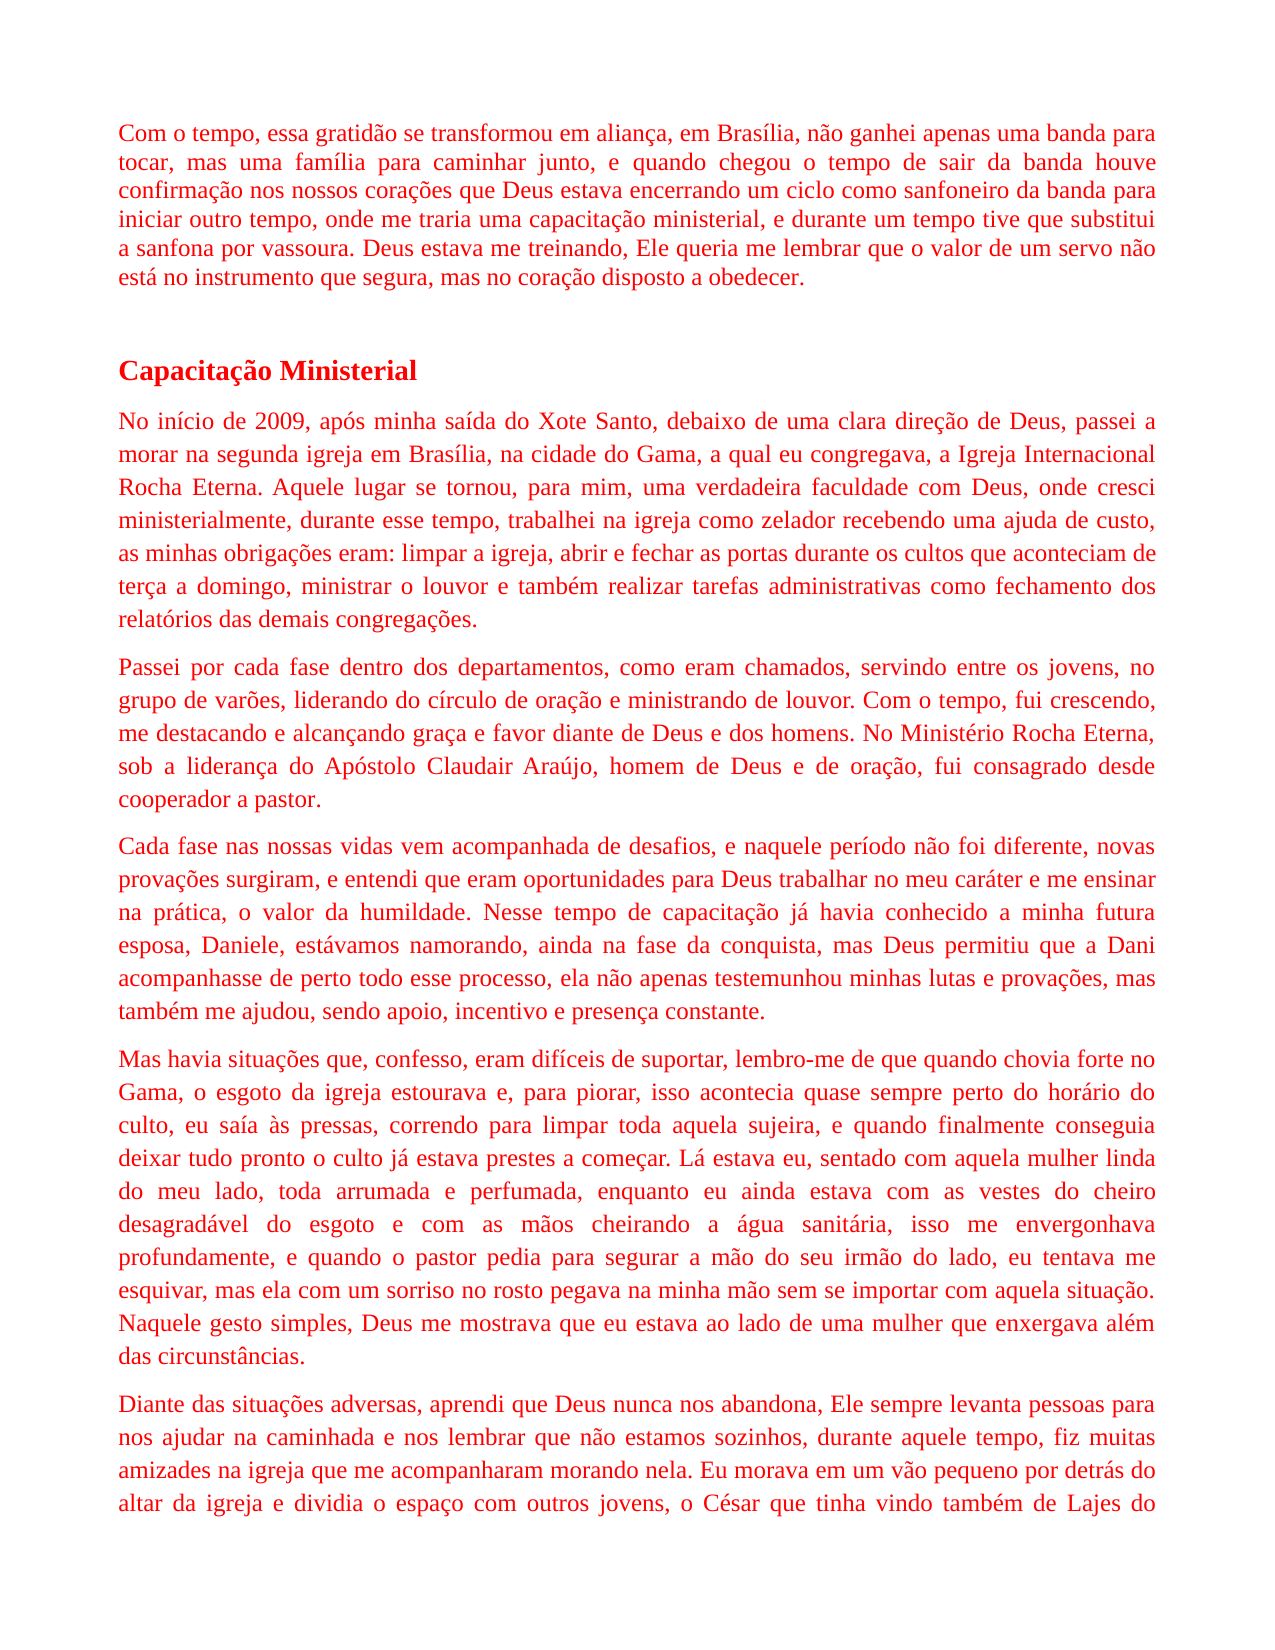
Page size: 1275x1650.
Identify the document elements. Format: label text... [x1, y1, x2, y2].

text Diante das situações adversas, aprendi que Deus nunca nos abandona, Ele sempre levanta pessoas para nos ajudar na caminhada e nos lembrar que não estamos sozinhos, durante aquele tempo, fiz muitas amizades na igreja que me acompanharam morando nela. Eu morava em um vão pequeno por detrás do altar da igreja e dividia o espaço com outros jovens, o César que tinha vindo também de Lajes do [118, 1389, 1157, 1517]
text No início de 2009, após minha saída do Xote Santo, debaixo de uma clara direção de Deus, passei a morar na segunda igreja em Brasília, na cidade do Gama, a qual eu congregava, a Igreja Internacional Rocha Eterna. Aquele lugar se tornou, para mim, uma verdadeira faculdade com Deus, onde cresci ministerialmente, durante esse tempo, trabalhei na igreja como zelador recebendo uma ajuda de custo, as minhas obrigações eram: limpar a igreja, abrir e fechar as portas durante os cultos que aconteciam de terça a domingo, ministrar o louvor e também realizar tarefas administrativas como fechamento dos relatórios das demais congregações. [118, 406, 1157, 633]
text Cada fase nas nossas vidas vem acompanhada de desafios, e naquele período não foi diferente, novas provações surgiram, e entendi que eram oportunidades para Deus trabalhar no meu caráter e me ensinar na prática, o valor da humildade. Nesse tempo de capacitação já havia conhecido a minha futura esposa, Daniele, estávamos namorando, ainda na fase da conquista, mas Deus permitiu que a Dani acompanhasse de perto todo esse processo, ela não apenas testemunhou minhas lutas e provações, mas também me ajudou, sendo apoio, incentivo e presença constante. [118, 831, 1157, 1025]
text Capacitação Ministerial [118, 353, 1157, 386]
text Mas havia situações que, confesso, eram difíceis de suportar, lembro-me de que quando chovia forte no Gama, o esgoto da igreja estourava e, para piorar, isso acontecia quase sempre perto do horário do culto, eu saía às pressas, correndo para limpar toda aquela sujeira, e quando finalmente conseguia deixar tudo pronto o culto já estava prestes a começar. Lá estava eu, sentado com aquela mulher linda do meu lado, toda arrumada e perfumada, enquanto eu ainda estava com as vestes do cheiro desagradável do esgoto e com as mãos cheirando a água sanitária, isso me envergonhava profundamente, e quando o pastor pedia para segurar a mão do seu irmão do lado, eu tentava me esquivar, mas ela com um sorriso no rosto pegava na minha mão sem se importar com aquela situação. Naquele gesto simples, Deus me mostrava que eu estava ao lado de uma mulher que enxergava além das circunstâncias. [118, 1044, 1157, 1370]
text Passei por cada fase dentro dos departamentos, como eram chamados, servindo entre os jovens, no grupo de varões, liderando do círculo de oração e ministrando de louvor. Com o tempo, fui crescendo, me destacando e alcançando graça e favor diante de Deus e dos homens. No Ministério Rocha Eterna, sob a liderança do Apóstolo Claudair Araújo, homem de Deus e de oração, fui consagrado desde cooperador a pastor. [118, 652, 1157, 812]
text Com o tempo, essa gratidão se transformou em aliança, em Brasília, não ganhei apenas uma banda para tocar, mas uma família para caminhar junto, e quando chegou o tempo de sair da banda houve confirmação nos nossos corações que Deus estava encerrando um ciclo como sanfoneiro da banda para iniciar outro tempo, onde me traria uma capacitação ministerial, e durante um tempo tive que substitui a sanfona por vassoura. Deus estava me treinando, Ele queria me lembrar que o valor de um servo não está no instrumento que segura, mas no coração disposto a obedecer. [118, 118, 1157, 291]
